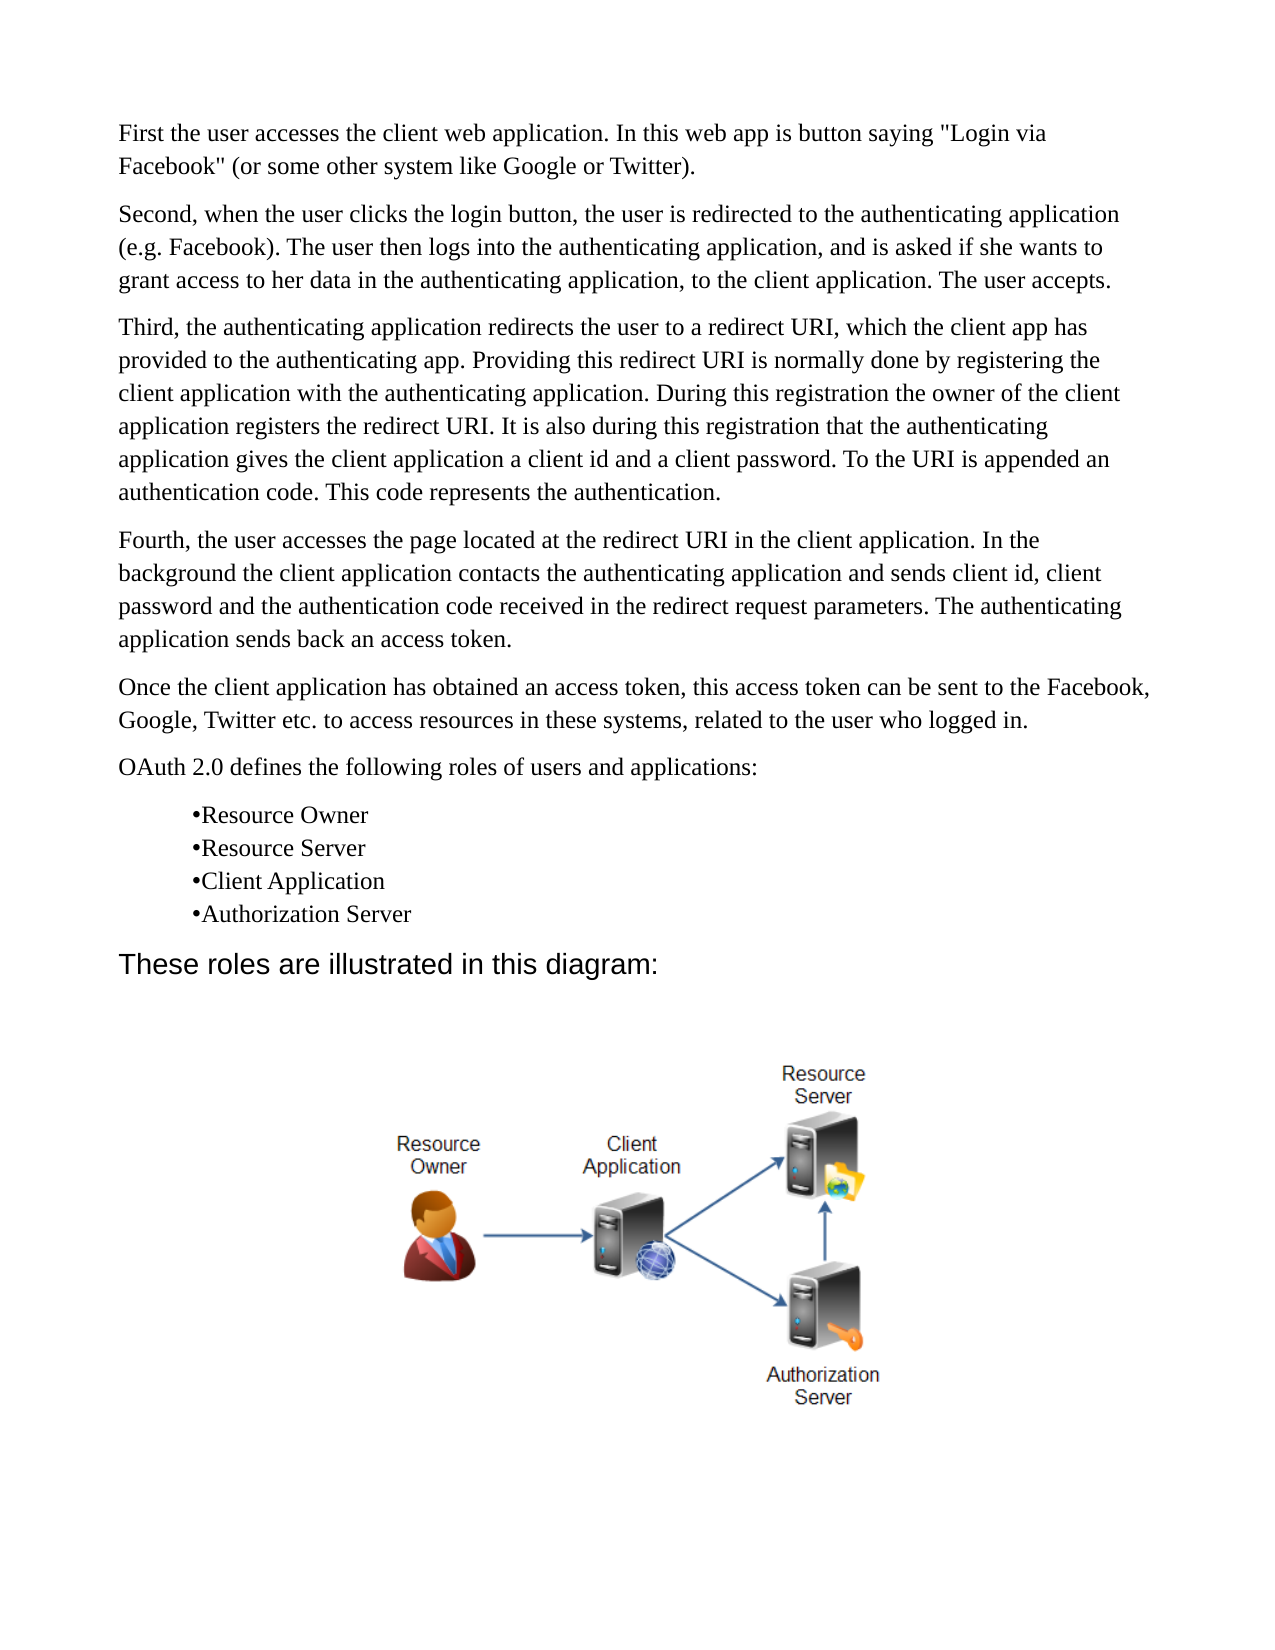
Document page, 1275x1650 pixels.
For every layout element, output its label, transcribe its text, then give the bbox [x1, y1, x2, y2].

list Resource Owner [118, 800, 1157, 829]
text First the user accesses the client web application. In this web app is button saying "Login via Facebook" (or some other system like Google or Twitter). [118, 118, 1157, 180]
text Once the client application has obtained an access token, this access token can be sent to the Facebook, Google, Twitter etc. to access resources in these systems, related to the user who logged in. [118, 672, 1157, 733]
text Second, when the user clicks the login button, the user is redirected to the authenticating application (e.g. Facebook). The user then logs into the authenticating application, and is asked if she wants to grant access to her data in the authenticating application, to the client application. The user accepts. [118, 199, 1157, 293]
list Authorization Server [118, 899, 1157, 928]
picture [368, 1047, 907, 1432]
text These roles are illustrated in this diagram: [118, 947, 1157, 980]
text Fourth, the user accesses the page located at the redirect URI in the client application. In the background the client application contacts the authenticating application and sends client id, client password and the authentication code received in the redirect request parameters. The authenticating application sends back an access token. [118, 525, 1157, 653]
text OAuth 2.0 defines the following roles of users and applications: [118, 752, 1157, 781]
list Client Application [118, 866, 1157, 895]
list Resource Server [118, 833, 1157, 862]
text Third, the authenticating application redirects the user to a redirect URI, which the client app has provided to the authenticating app. Providing this redirect URI is normally done by registering the client application with the authenticating application. During this registration the owner of the client application registers the redirect URI. It is also during this registration that the authenticating application gives the client application a client id and a client password. To the URI is appended an authentication code. This code represents the authentication. [118, 312, 1157, 506]
